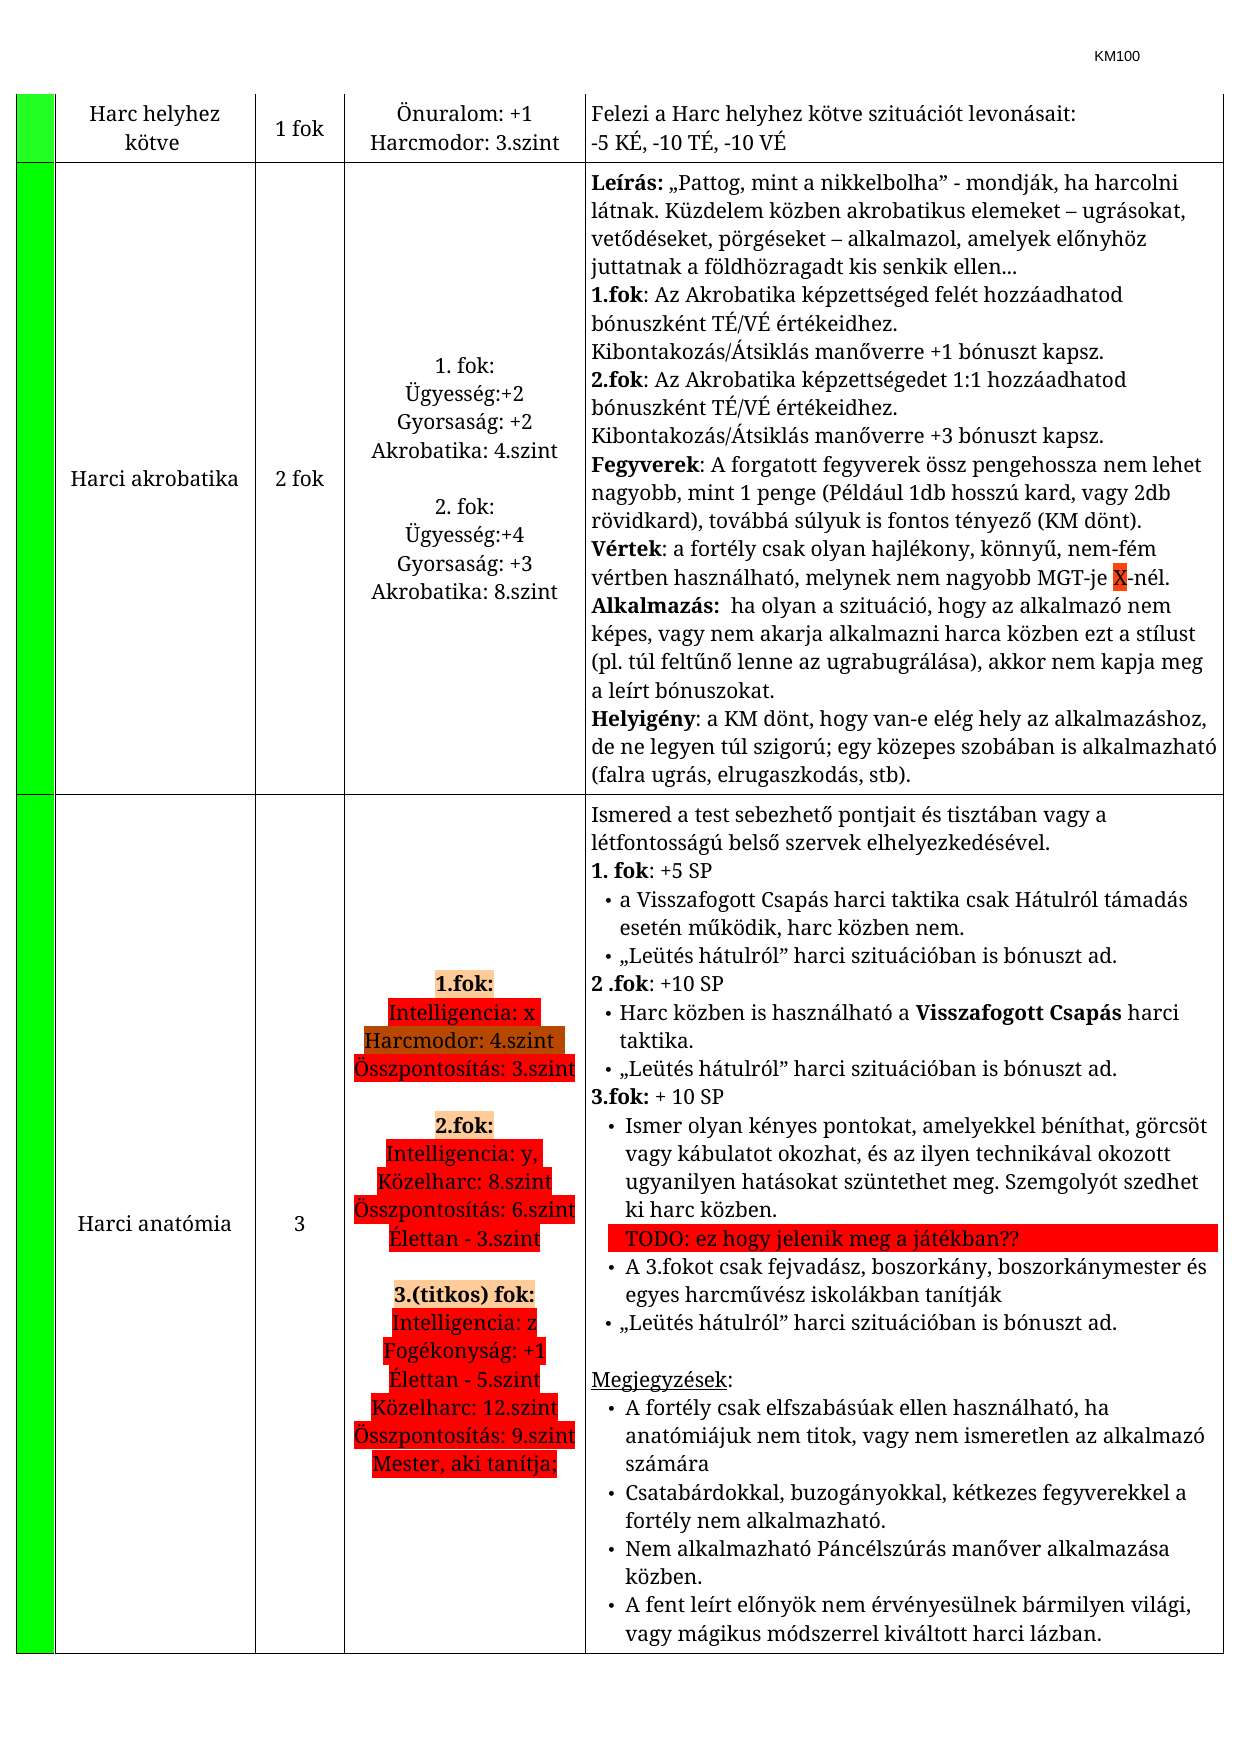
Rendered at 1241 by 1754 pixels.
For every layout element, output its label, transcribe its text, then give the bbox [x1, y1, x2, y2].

table_cell Ismered a test sebezhető pontjait és tisztában vagy a létfontosságú belső szervek elhelyezkedésével. 1. fok: +5 SP a Visszafogott Csapás harci taktika csak Hátulról támadás esetén működik, harc közben nem. „Leütés hátulról” harci szituációban is bónuszt ad. 2 .fok: +10 SP Harc közben is használható a Visszafogott Csapás harci taktika. „Leütés hátulról” harci szituációban is bónuszt ad. 3.fok: + 10 SP Ismer olyan kényes pontokat, amelyekkel béníthat, görcsöt vagy kábulatot okozhat, és az ilyen technikával okozott ugyanilyen hatásokat szüntethet meg. Szemgolyót szedhet ki harc közben. TODO: ez hogy jelenik meg a játékban?? A 3.fokot csak fejvadász, boszorkány, boszorkánymester és egyes harcművész iskolákban tanítják „Leütés hátulról” harci szituációban is bónuszt ad. Megjegyzések: A fortély csak elfszabásúak ellen használható, ha anatómiájuk nem titok, vagy nem ismeretlen az alkalmazó számára Csatabárdokkal, buzogányokkal, kétkezes fegyverekkel a fortély nem alkalmazható. Nem alkalmazható Páncélszúrás manőver alkalmazása közben. A fent leírt előnyök nem érvényesülnek bármilyen világi, vagy mágikus módszerrel kiváltott harci lázban. [586, 795, 1223, 1653]
table_cell [17, 795, 54, 1653]
table_cell Leírás: „Pattog, mint a nikkelbolha” - mondják, ha harcolni látnak. Küzdelem közben akrobatikus elemeket – ugrásokat, vetődéseket, pörgéseket – alkalmazol, amelyek előnyhöz juttatnak a földhözragadt kis senkik ellen... 1.fok: Az Akrobatika képzettséged felét hozzáadhatod bónuszként TÉ/VÉ értékeidhez. Kibontakozás/Átsiklás manőverre +1 bónuszt kapsz. 2.fok: Az Akrobatika képzettségedet 1:1 hozzáadhatod bónuszként TÉ/VÉ értékeidhez. Kibontakozás/Átsiklás manőverre +3 bónuszt kapsz. Fegyverek: A forgatott fegyverek össz pengehossza nem lehet nagyobb, mint 1 penge (Például 1db hosszú kard, vagy 2db rövidkard), továbbá súlyuk is fontos tényező (KM dönt). Vértek: a fortély csak olyan hajlékony, könnyű, nem‑fém vértben használható, melynek nem nagyobb MGT-je X-nél. Alkalmazás: ha olyan a szituáció, hogy az alkalmazó nem képes, vagy nem akarja alkalmazni harca közben ezt a stílust (pl. túl feltűnő lenne az ugrabugrálása), akkor nem kapja meg a leírt bónuszokat. Helyigény: a KM dönt, hogy van-e elég hely az alkalmazáshoz, de ne legyen túl szigorú; egy közepes szobában is alkalmazható (falra ugrás, elrugaszkodás, stb). [586, 163, 1223, 794]
table_cell Önuralom: +1 Harcmodor: 3.szint [345, 94, 585, 162]
table_cell 2 fok [256, 163, 344, 794]
table_cell Harci akrobatika [56, 163, 255, 794]
table_cell Harc helyhez kötve [56, 94, 255, 162]
table_cell Felezi a Harc helyhez kötve szituációt levonásait: -5 KÉ, -10 TÉ, -10 VÉ [586, 94, 1223, 162]
table_cell 1. fok: Ügyesség:+2 Gyorsaság: +2 Akrobatika: 4.szint 2. fok: Ügyesség:+4 Gyorsaság: +3 Akrobatika: 8.szint [345, 163, 585, 794]
table_cell [17, 94, 54, 162]
table_cell 1 fok [256, 94, 344, 162]
table_cell 1.fok: Intelligencia: x Harcmodor: 4.szint Összpontosítás: 3.szint 2.fok: Intelligencia: y, Közelharc: 8.szint Összpontosítás: 6.szint Élettan - 3.szint 3.(titkos) fok: Intelligencia: z Fogékonyság: +1 Élettan - 5.szint Közelharc: 12.szint Összpontosítás: 9.szint Mester, aki tanítja; [345, 795, 585, 1653]
table_cell [17, 163, 54, 794]
table_cell Harci anatómia [56, 795, 255, 1653]
table_cell 3 [256, 795, 344, 1653]
